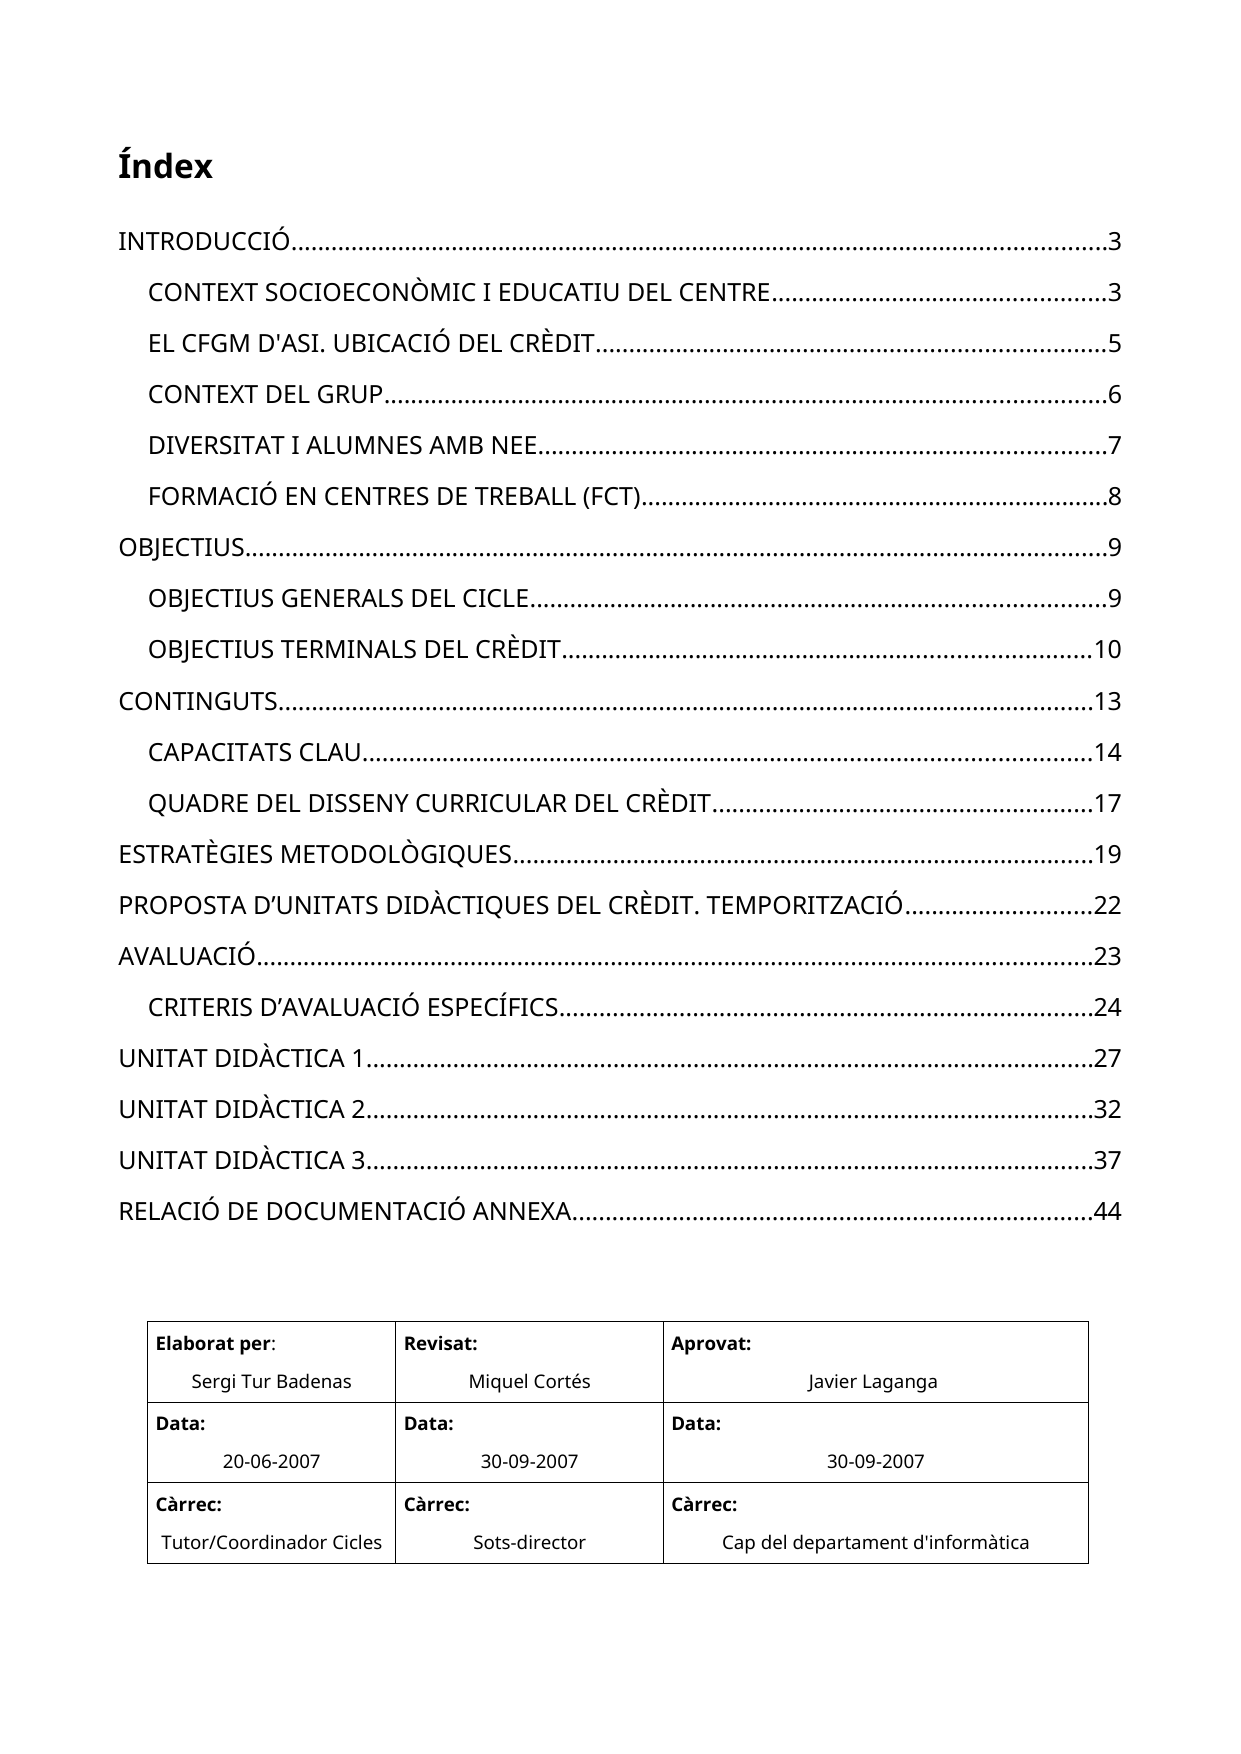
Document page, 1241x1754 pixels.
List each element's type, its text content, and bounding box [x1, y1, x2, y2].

text RELACIÓ DE DOCUMENTACIÓ ANNEXA 44 [118, 1193, 1122, 1228]
table_header Revisat: Miquel Cortés [396, 1322, 663, 1402]
text DIVERSITAT I ALUMNES AMB NEE 7 [148, 428, 1122, 462]
table_cell Càrrec: Tutor/Coordinador Cicles [148, 1483, 395, 1562]
text AVALUACIÓ 23 [118, 938, 1122, 972]
text EL CFGM D'ASI. UBICACIÓ DEL CRÈDIT 5 [148, 326, 1122, 360]
text FORMACIÓ EN CENTRES DE TREBALL (FCT) 8 [148, 479, 1122, 513]
text CONTEXT DEL GRUP 6 [148, 377, 1122, 411]
text CONTINGUTS 13 [118, 683, 1122, 717]
table_header Elaborat per: Sergi Tur Badenas [148, 1322, 395, 1402]
text OBJECTIUS GENERALS DEL CICLE 9 [148, 581, 1122, 615]
table_cell Càrrec: Sots-director [396, 1483, 663, 1562]
table_cell Data: 30-09-2007 [396, 1403, 663, 1482]
text UNITAT DIDÀCTICA 2 32 [118, 1091, 1122, 1126]
text INTRODUCCIÓ 3 [118, 224, 1122, 258]
text PROPOSTA D’UNITATS DIDÀCTIQUES DEL CRÈDIT. TEMPORITZACIÓ 22 [118, 887, 1122, 921]
text QUADRE DEL DISSENY CURRICULAR DEL CRÈDIT 17 [148, 785, 1122, 819]
table_header Aprovat: Javier Laganga [664, 1322, 1088, 1402]
table_cell Càrrec: Cap del departament d'informàtica [664, 1483, 1088, 1562]
table_cell Data: 20-06-2007 [148, 1403, 395, 1482]
text CAPACITATS CLAU 14 [148, 734, 1122, 768]
table_cell Data: 30-09-2007 [664, 1403, 1088, 1482]
text OBJECTIUS 9 [118, 530, 1122, 564]
text OBJECTIUS TERMINALS DEL CRÈDIT 10 [148, 632, 1122, 666]
text UNITAT DIDÀCTICA 3 37 [118, 1142, 1122, 1177]
text CONTEXT SOCIOECONÒMIC I EDUCATIU DEL CENTRE 3 [148, 275, 1122, 309]
text ESTRATÈGIES METODOLÒGIQUES 19 [118, 836, 1122, 870]
subtitle Índex [118, 143, 1122, 188]
text UNITAT DIDÀCTICA 1 27 [118, 1040, 1122, 1074]
text CRITERIS D’AVALUACIÓ ESPECÍFICS 24 [148, 989, 1122, 1023]
